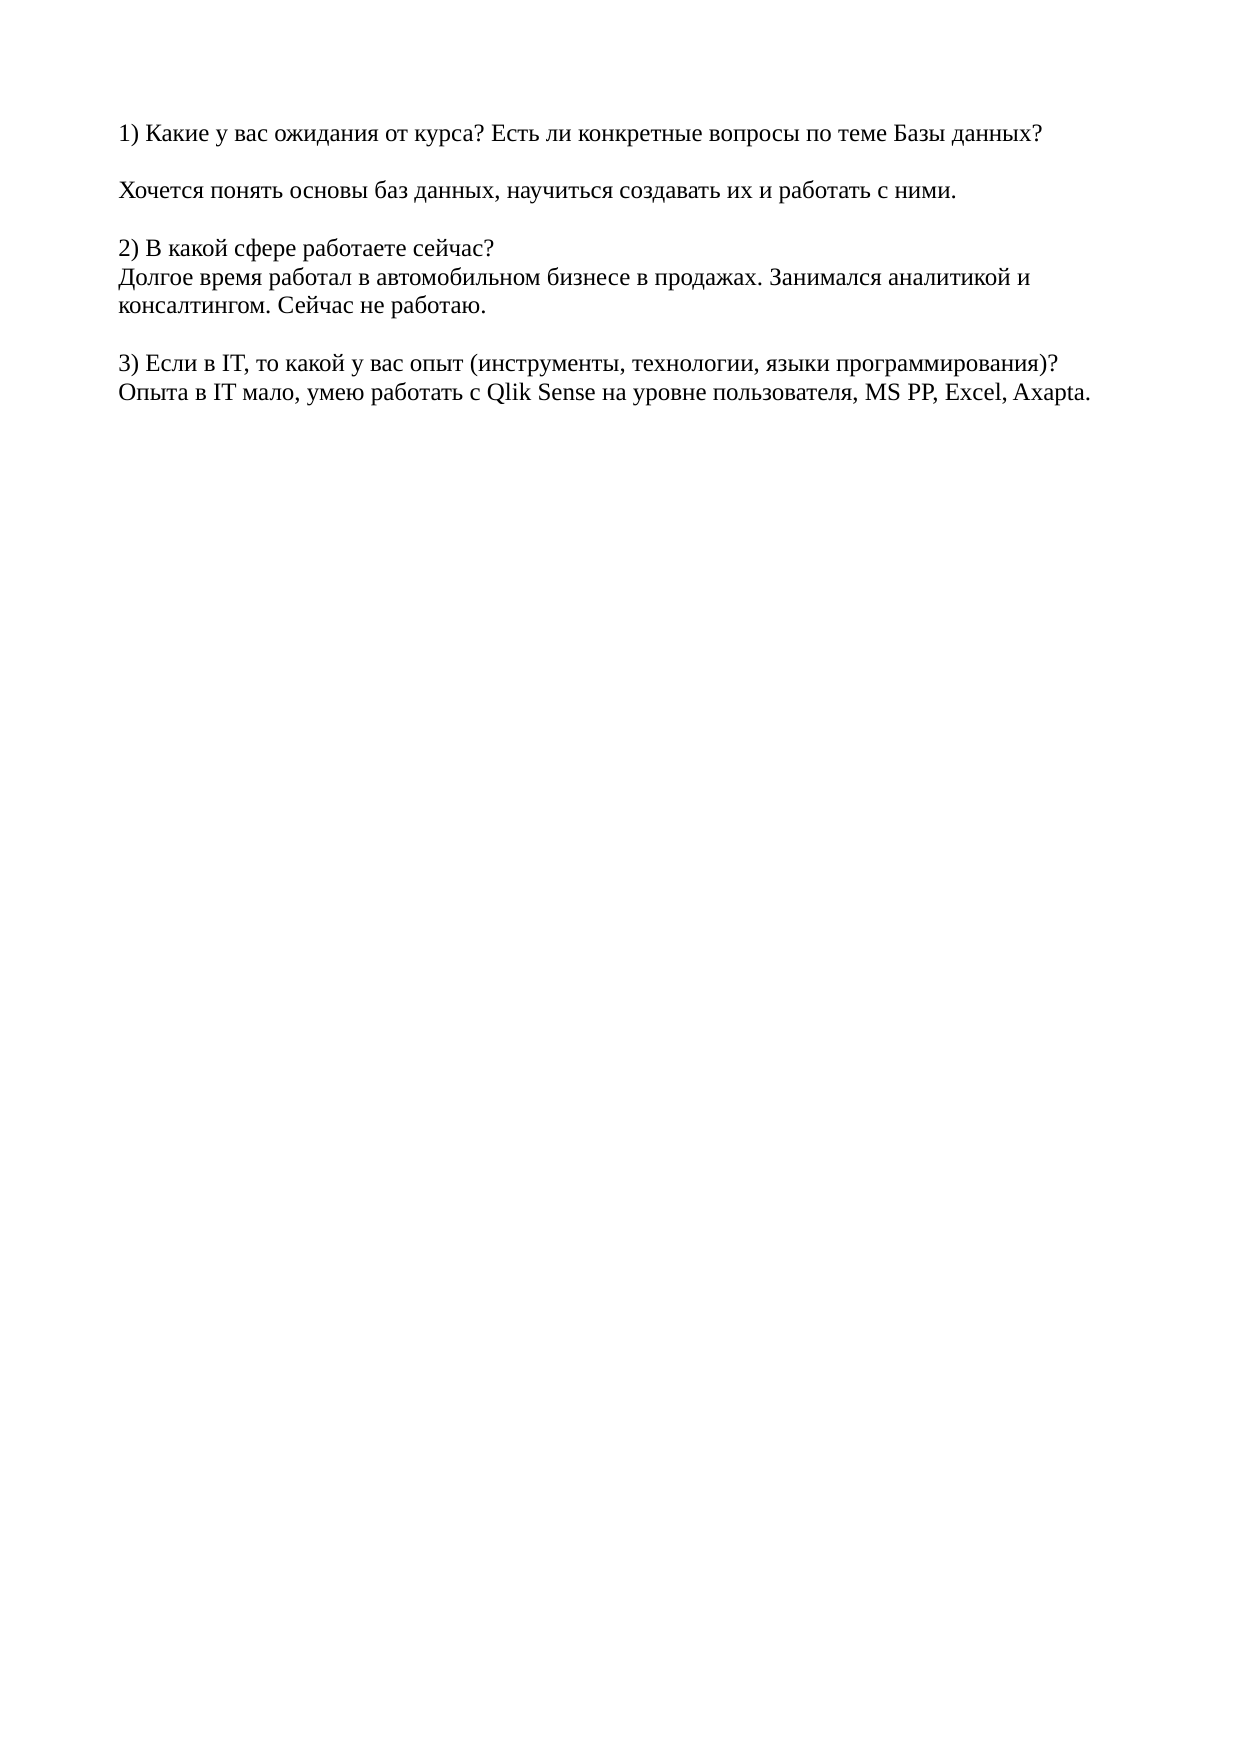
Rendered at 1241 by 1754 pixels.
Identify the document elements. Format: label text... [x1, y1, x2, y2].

text 1) Какие у вас ожидания от курса? Есть ли конкретные вопросы по теме Базы данных? [118, 118, 1122, 147]
text 2) В какой сфере работаете сейчас? [118, 233, 1122, 262]
text 3) Если в IT, то какой у вас опыт (инструменты, технологии, языки программирования)? [118, 348, 1122, 377]
text Опыта в IT мало, умею работать с Qlik Sense на уровне пользователя, MS PP, Excel, Axapta. [118, 377, 1122, 406]
text Долгое время работал в автомобильном бизнесе в продажах. Занимался аналитикой и консалтингом. Сейчас не работаю. [118, 262, 1122, 319]
text Хочется понять основы баз данных, научиться создавать их и работать с ними. [118, 176, 1122, 204]
